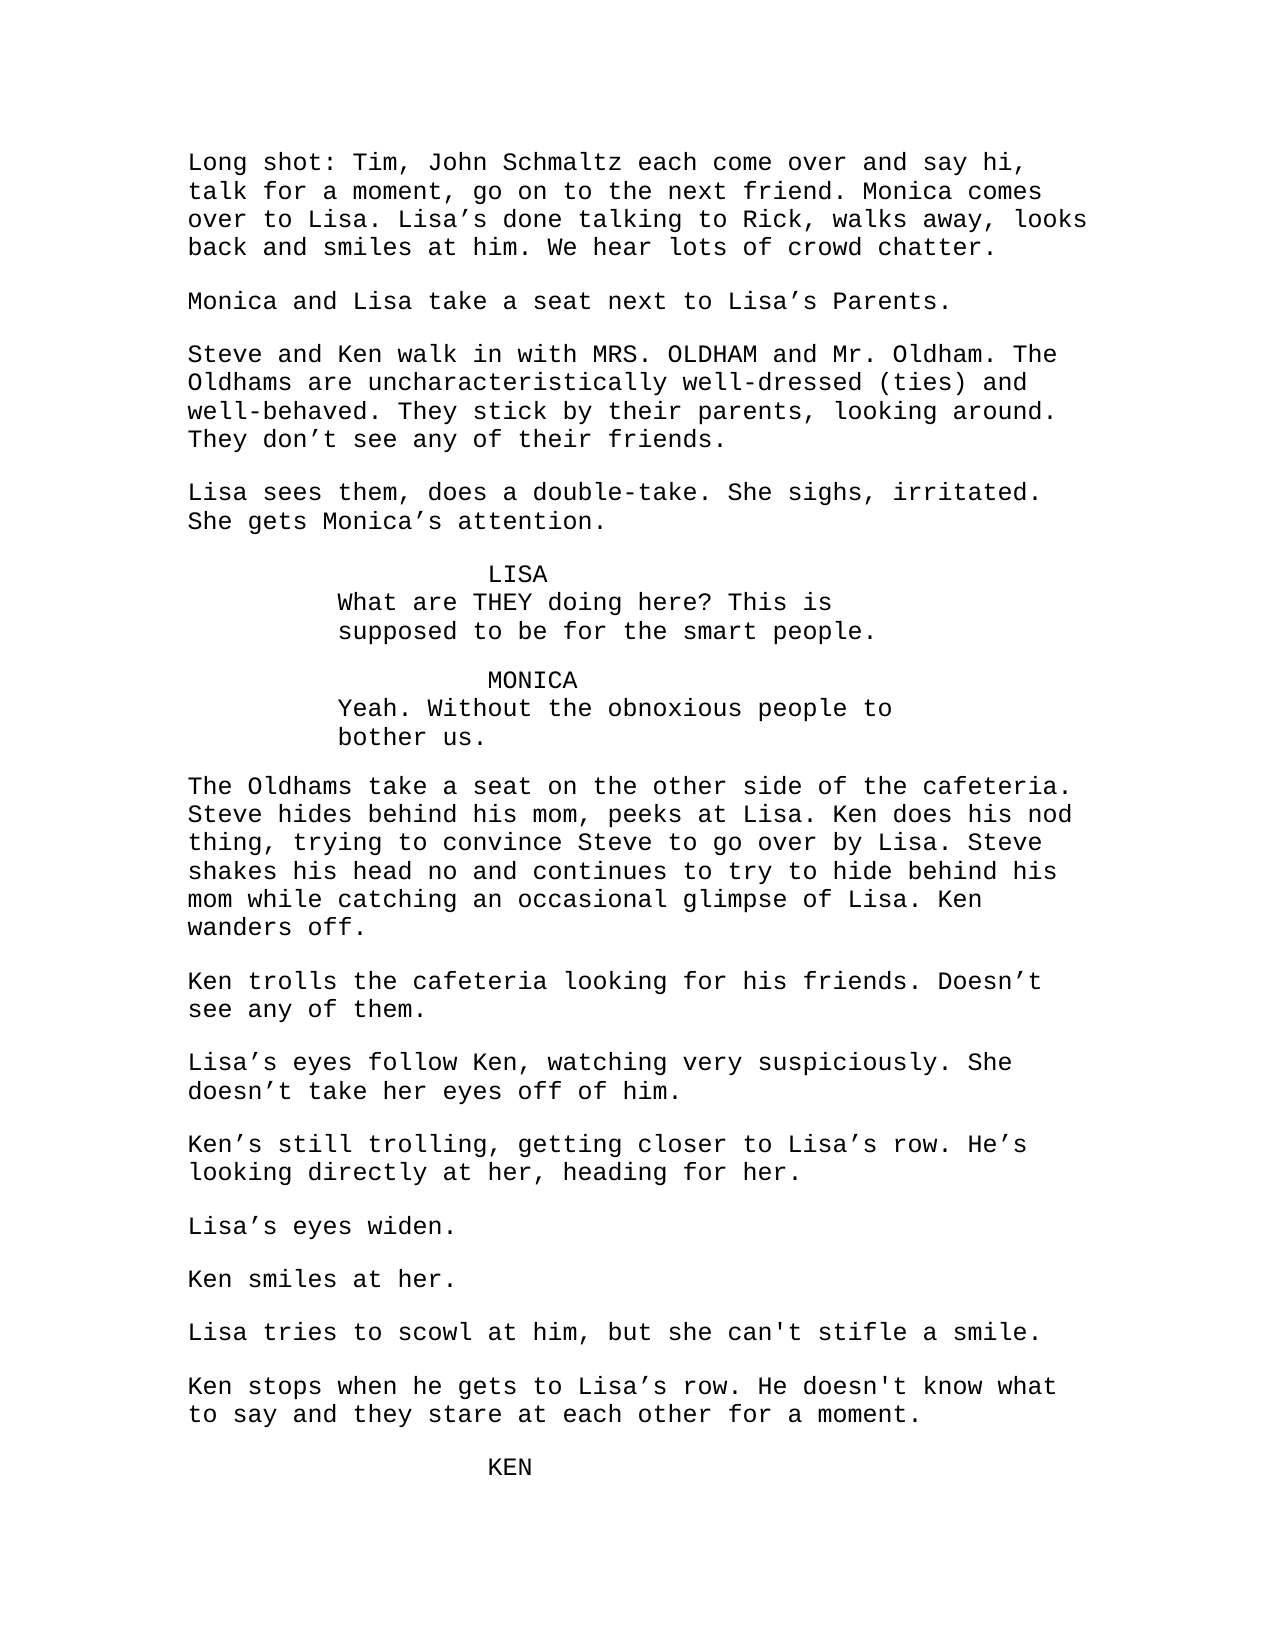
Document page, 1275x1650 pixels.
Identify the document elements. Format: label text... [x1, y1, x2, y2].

text Long shot: Tim, John Schmaltz each come over and say hi, talk for a moment, go on to the next friend. Monica comes over to Lisa. Lisa’s done talking to Rick, walks away, looks back and smiles at him. We hear lots of crowd chatter. [187, 150, 1087, 263]
text Yeah. Without the obnoxious people to bother us. [337, 696, 937, 752]
text What are THEY doing here? This is supposed to be for the smart people. [337, 590, 937, 647]
text Ken’s still trolling, getting closer to Lisa’s row. He’s looking directly at her, heading for her. [187, 1132, 1087, 1188]
text Ken smiles at her. [187, 1267, 1087, 1295]
text KEN [187, 1455, 1087, 1483]
text Lisa’s eyes follow Ken, watching very suspiciously. She doesn’t take her eyes off of him. [187, 1050, 1087, 1107]
text Lisa’s eyes widen. [187, 1213, 1087, 1242]
text Steve and Ken walk in with MRS. OLDHAM and Mr. Oldham. The Oldhams are uncharacteristically well-dressed (ties) and well-behaved. They stick by their parents, looking around. They don’t see any of their friends. [187, 342, 1087, 455]
text Ken trolls the cafeteria looking for his friends. Doesn’t see any of them. [187, 968, 1087, 1025]
text LISA [187, 562, 1087, 590]
text Monica and Lisa take a seat next to Lisa’s Parents. [187, 288, 1087, 317]
text MONICA [187, 667, 1087, 696]
text Lisa sees them, does a double-take. She sighs, irritated. She gets Monica’s attention. [187, 480, 1087, 537]
text The Oldhams take a seat on the other side of the cafeteria. Steve hides behind his mom, peeks at Lisa. Ken does his nod thing, trying to convince Steve to go over by Lisa. Steve shakes his head no and continues to try to hide behind his mom while catching an occasional glimpse of Lisa. Ken wanders off. [187, 773, 1087, 943]
text Ken stops when he gets to Lisa’s row. He doesn't know what to say and they stare at each other for a moment. [187, 1373, 1087, 1430]
text Lisa tries to scowl at him, but she can't stifle a smile. [187, 1320, 1087, 1348]
